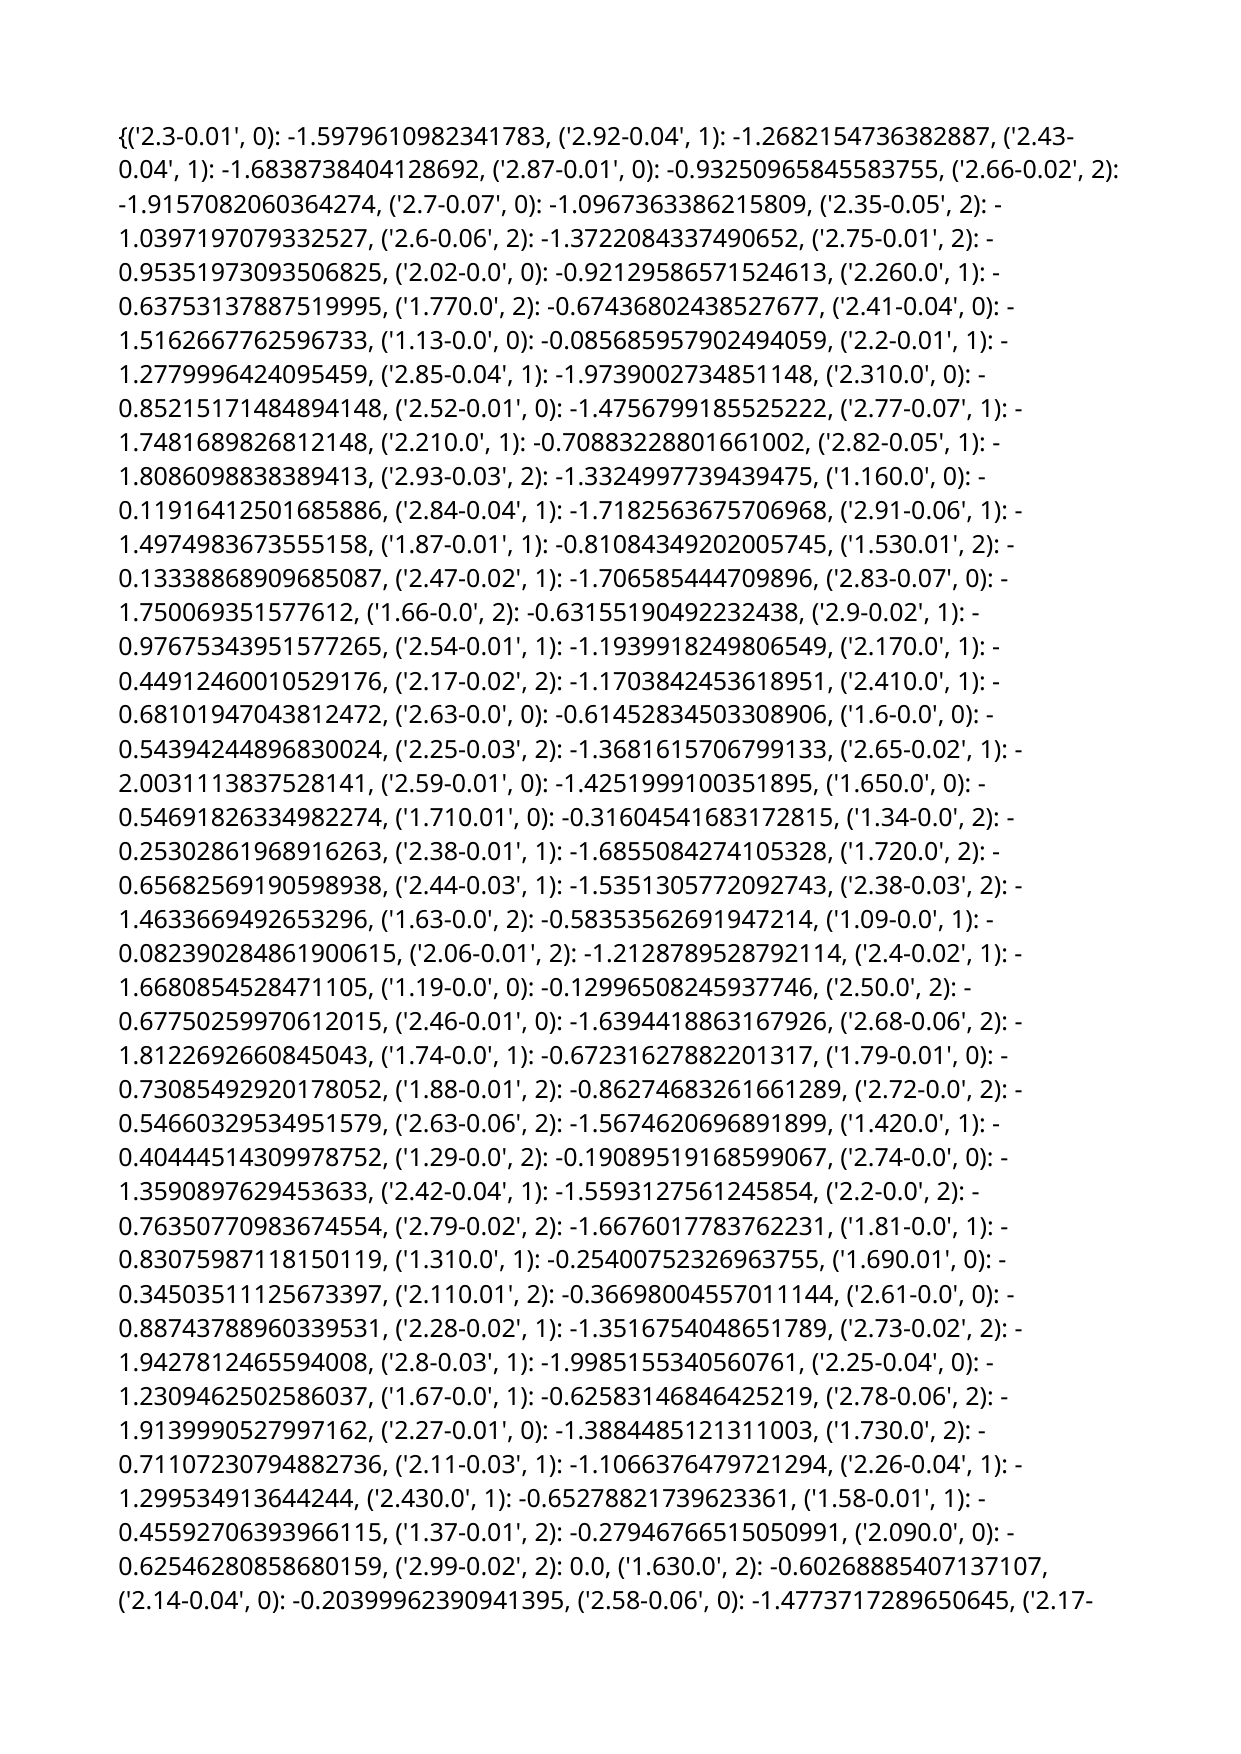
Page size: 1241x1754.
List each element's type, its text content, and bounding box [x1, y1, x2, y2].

text {('2.3-0.01', 0): -1.5979610982341783, ('2.92-0.04', 1): -1.2682154736382887, ('2.43-0.04', 1): -1.6838738404128692, ('2.87-0.01', 0): -0.93250965845583755, ('2.66-0.02', 2): -1.9157082060364274, ('2.7-0.07', 0): -1.0967363386215809, ('2.35-0.05', 2): -1.0397197079332527, ('2.6-0.06', 2): -1.3722084337490652, ('2.75-0.01', 2): -0.95351973093506825, ('2.02-0.0', 0): -0.92129586571524613, ('2.260.0', 1): -0.63753137887519995, ('1.770.0', 2): -0.67436802438527677, ('2.41-0.04', 0): -1.5162667762596733, ('1.13-0.0', 0): -0.085685957902494059, ('2.2-0.01', 1): -1.2779996424095459, ('2.85-0.04', 1): -1.9739002734851148, ('2.310.0', 0): -0.85215171484894148, ('2.52-0.01', 0): -1.4756799185525222, ('2.77-0.07', 1): -1.7481689826812148, ('2.210.0', 1): -0.70883228801661002, ('2.82-0.05', 1): -1.8086098838389413, ('2.93-0.03', 2): -1.3324997739439475, ('1.160.0', 0): -0.11916412501685886, ('2.84-0.04', 1): -1.7182563675706968, ('2.91-0.06', 1): -1.4974983673555158, ('1.87-0.01', 1): -0.81084349202005745, ('1.530.01', 2): -0.13338868909685087, ('2.47-0.02', 1): -1.706585444709896, ('2.83-0.07', 0): -1.750069351577612, ('1.66-0.0', 2): -0.63155190492232438, ('2.9-0.02', 1): -0.97675343951577265, ('2.54-0.01', 1): -1.1939918249806549, ('2.170.0', 1): -0.44912460010529176, ('2.17-0.02', 2): -1.1703842453618951, ('2.410.0', 1): -0.68101947043812472, ('2.63-0.0', 0): -0.61452834503308906, ('1.6-0.0', 0): -0.54394244896830024, ('2.25-0.03', 2): -1.3681615706799133, ('2.65-0.02', 1): -2.0031113837528141, ('2.59-0.01', 0): -1.4251999100351895, ('1.650.0', 0): -0.54691826334982274, ('1.710.01', 0): -0.31604541683172815, ('1.34-0.0', 2): -0.25302861968916263, ('2.38-0.01', 1): -1.6855084274105328, ('1.720.0', 2): -0.65682569190598938, ('2.44-0.03', 1): -1.5351305772092743, ('2.38-0.03', 2): -1.4633669492653296, ('1.63-0.0', 2): -0.58353562691947214, ('1.09-0.0', 1): -0.082390284861900615, ('2.06-0.01', 2): -1.2128789528792114, ('2.4-0.02', 1): -1.6680854528471105, ('1.19-0.0', 0): -0.12996508245937746, ('2.50.0', 2): -0.67750259970612015, ('2.46-0.01', 0): -1.6394418863167926, ('2.68-0.06', 2): -1.8122692660845043, ('1.74-0.0', 1): -0.67231627882201317, ('1.79-0.01', 0): -0.73085492920178052, ('1.88-0.01', 2): -0.86274683261661289, ('2.72-0.0', 2): -0.54660329534951579, ('2.63-0.06', 2): -1.5674620696891899, ('1.420.0', 1): -0.40444514309978752, ('1.29-0.0', 2): -0.19089519168599067, ('2.74-0.0', 0): -1.3590897629453633, ('2.42-0.04', 1): -1.5593127561245854, ('2.2-0.0', 2): -0.76350770983674554, ('2.79-0.02', 2): -1.6676017783762231, ('1.81-0.0', 1): -0.83075987118150119, ('1.310.0', 1): -0.25400752326963755, ('1.690.01', 0): -0.34503511125673397, ('2.110.01', 2): -0.36698004557011144, ('2.61-0.0', 0): -0.88743788960339531, ('2.28-0.02', 1): -1.3516754048651789, ('2.73-0.02', 2): -1.9427812465594008, ('2.8-0.03', 1): -1.9985155340560761, ('2.25-0.04', 0): -1.2309462502586037, ('1.67-0.0', 1): -0.62583146846425219, ('2.78-0.06', 2): -1.9139990527997162, ('2.27-0.01', 0): -1.3884485121311003, ('1.730.0', 2): -0.71107230794882736, ('2.11-0.03', 1): -1.1066376479721294, ('2.26-0.04', 1): -1.299534913644244, ('2.430.0', 1): -0.65278821739623361, ('1.58-0.01', 1): -0.45592706393966115, ('1.37-0.01', 2): -0.27946766515050991, ('2.090.0', 0): -0.62546280858680159, ('2.99-0.02', 2): 0.0, ('1.630.0', 2): -0.60268885407137107, ('2.14-0.04', 0): -0.20399962390941395, ('2.58-0.06', 0): -1.4773717289650645, ('2.17- [118, 118, 1122, 1617]
